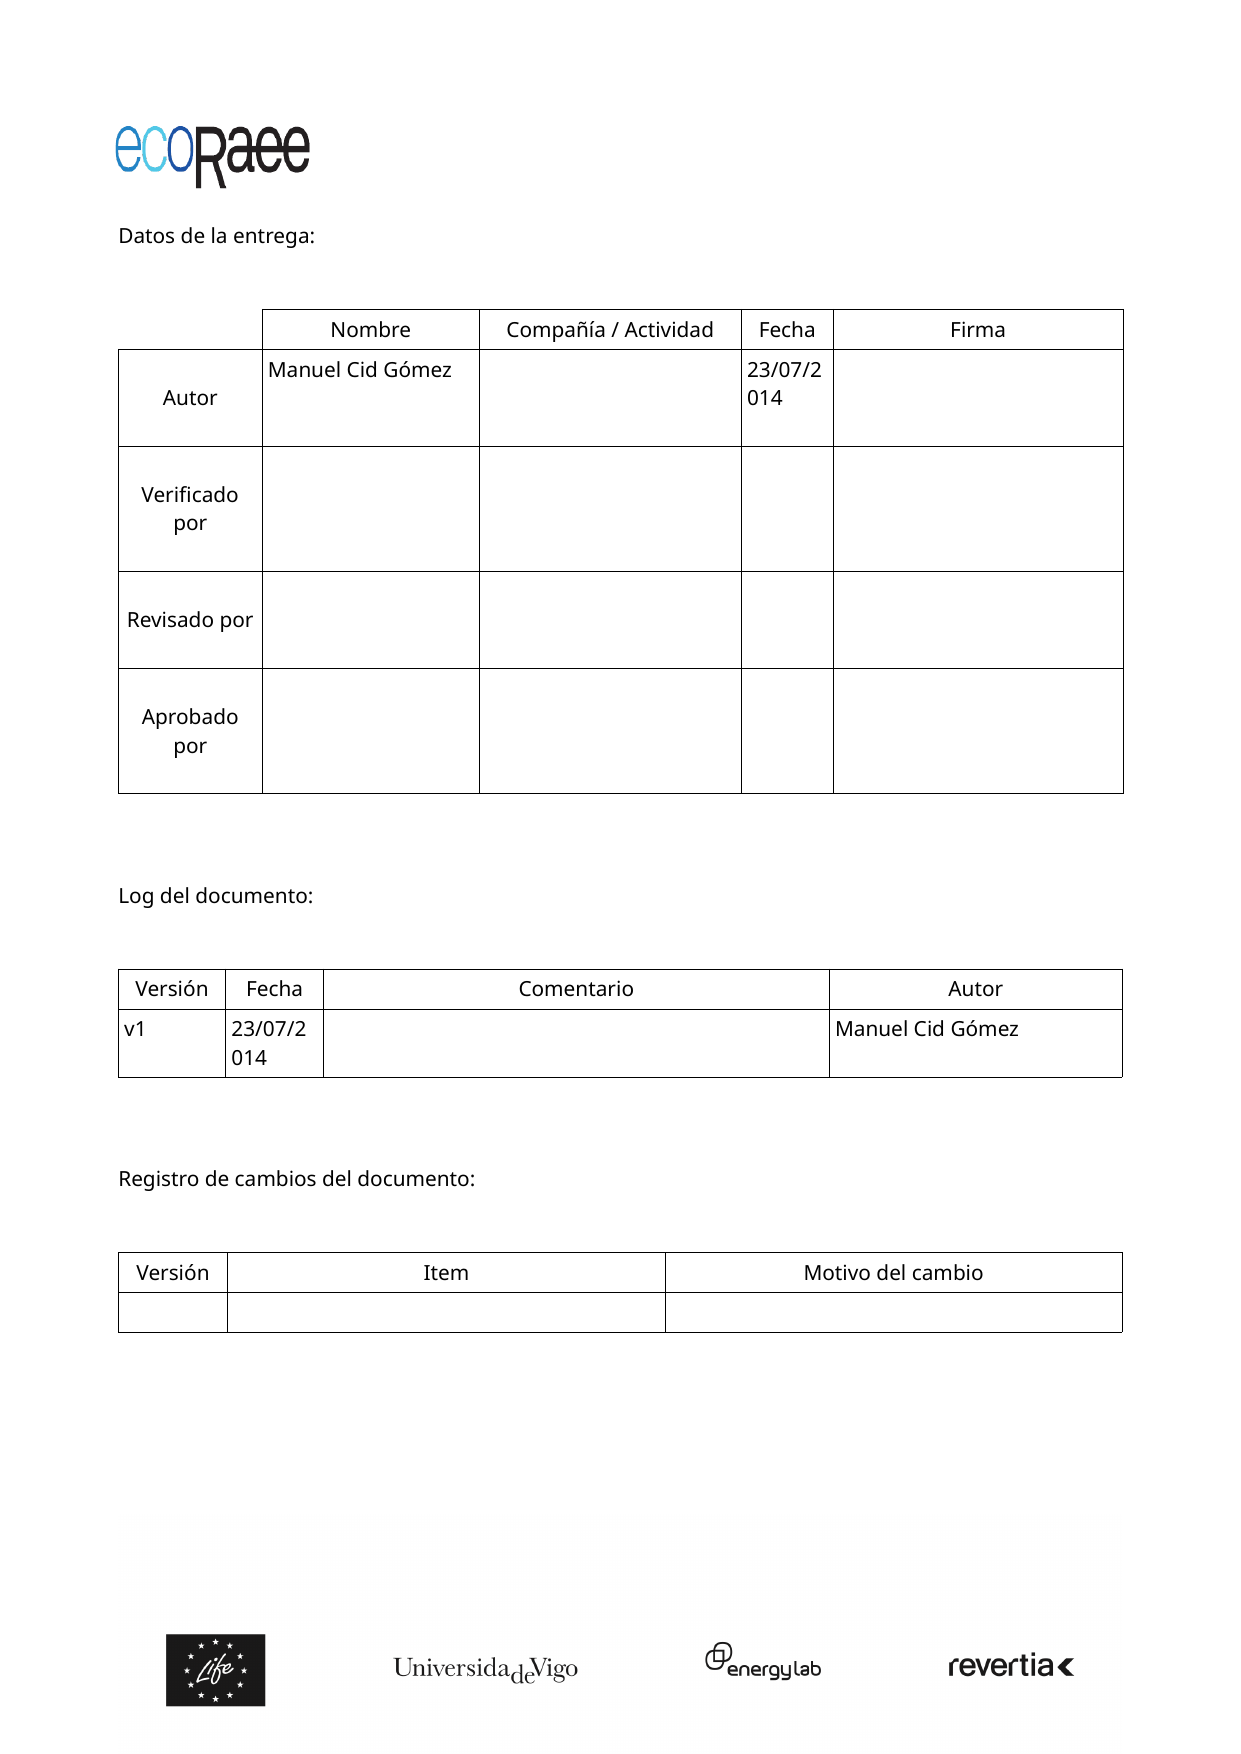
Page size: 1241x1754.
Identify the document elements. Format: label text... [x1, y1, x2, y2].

table_header Versión [119, 1253, 227, 1292]
table_cell [263, 669, 479, 793]
table_header Versión [119, 970, 225, 1008]
picture [114, 124, 311, 190]
table_header Firma [834, 310, 1123, 349]
table_header [118, 309, 262, 349]
text Registro de cambios del documento: [118, 1164, 1122, 1193]
picture [118, 1514, 1123, 1754]
table_cell [834, 447, 1123, 571]
table_cell [742, 447, 833, 571]
table_cell [263, 447, 479, 571]
table_cell [480, 669, 741, 793]
table_header Compañía / Actividad [480, 310, 741, 349]
table_cell Aprobado por [119, 669, 262, 793]
table_header Fecha [742, 310, 833, 349]
table_cell Verificado por [119, 447, 262, 571]
table_header Comentario [324, 970, 829, 1008]
table_cell [480, 447, 741, 571]
table_cell 23/07/2014 [742, 350, 833, 446]
table_cell [742, 572, 833, 668]
table_cell [480, 572, 741, 668]
table_cell v1 [119, 1010, 225, 1077]
table_header Fecha [226, 970, 323, 1008]
table_cell [480, 350, 741, 446]
table_header Autor [830, 970, 1122, 1008]
table_cell [263, 572, 479, 668]
text Datos de la entrega: [118, 221, 1122, 250]
table_header Item [228, 1253, 665, 1292]
table_cell [834, 572, 1123, 668]
table_cell [834, 350, 1123, 446]
table_cell [742, 669, 833, 793]
table_cell [666, 1293, 1122, 1332]
table_cell Manuel Cid Gómez [263, 350, 479, 446]
text Log del documento: [118, 881, 1122, 909]
table_cell Revisado por [119, 572, 262, 668]
table_cell [228, 1293, 665, 1332]
table_header Motivo del cambio [666, 1253, 1122, 1292]
table_cell [119, 1293, 227, 1332]
table_cell Manuel Cid Gómez [830, 1010, 1122, 1077]
table_cell [324, 1010, 829, 1077]
table_cell 23/07/2014 [226, 1010, 323, 1077]
table_cell Autor [119, 350, 262, 446]
table_header Nombre [263, 310, 479, 349]
table_cell [834, 669, 1123, 793]
